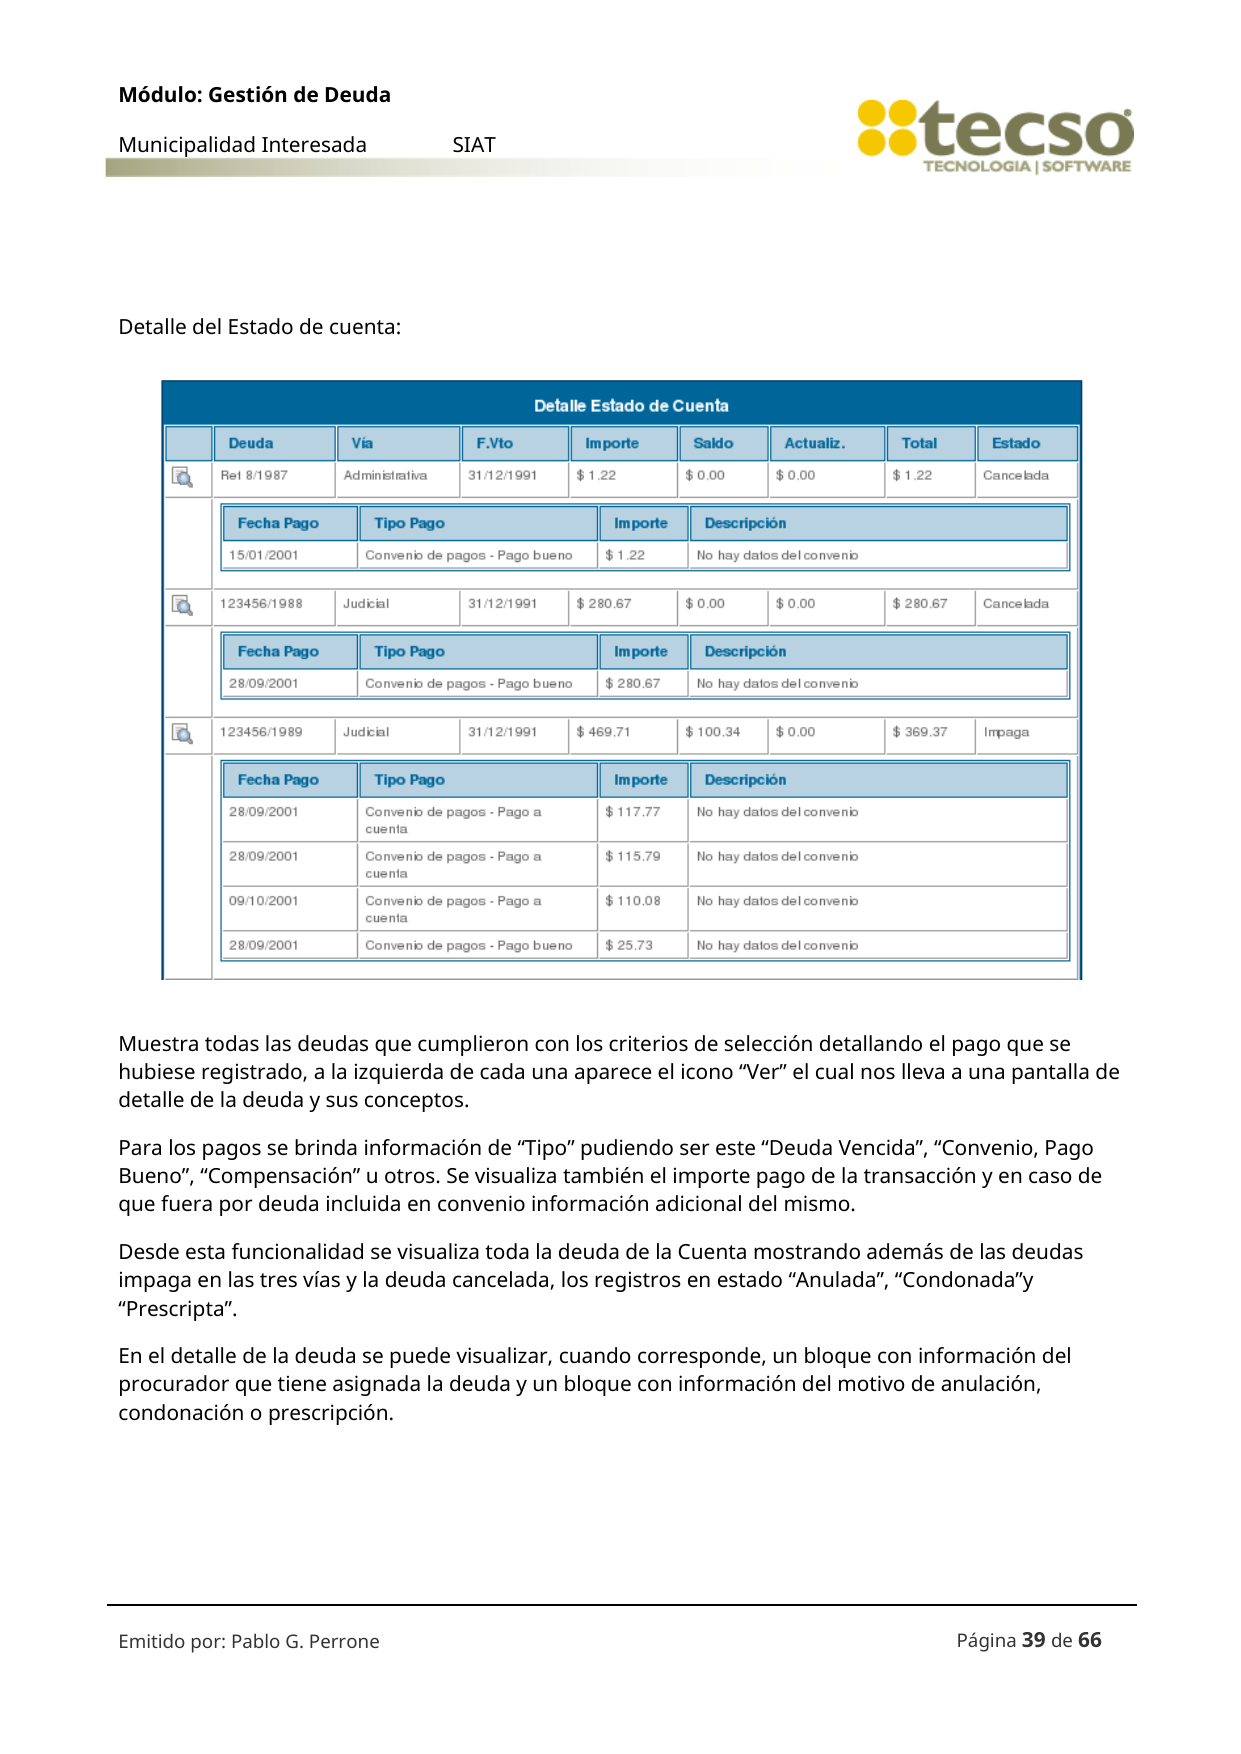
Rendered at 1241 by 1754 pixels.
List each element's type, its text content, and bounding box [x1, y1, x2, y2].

text Detalle del Estado de cuenta: [118, 312, 1122, 341]
text Muestra todas las deudas que cumplieron con los criterios de selección detallando el pago que se hubiese registrado, a la izquierda de cada una aparece el icono “Ver” el cual nos lleva a una pantalla de detalle de la deuda y sus conceptos. [118, 1029, 1122, 1114]
picture [105, 100, 1134, 177]
text Para los pagos se brinda información de “Tipo” pudiendo ser este “Deuda Vencida”, “Convenio, Pago Bueno”, “Compensación” u otros. Se visualiza también el importe pago de la transacción y en caso de que fuera por deuda incluida en convenio información adicional del mismo. [118, 1133, 1122, 1218]
text En el detalle de la deuda se puede visualizar, cuando corresponde, un bloque con información del procurador que tiene asignada la deuda y un bloque con información del motivo de anulación, condonación o prescripción. [118, 1341, 1122, 1426]
text Desde esta funcionalidad se visualiza toda la deuda de la Cuenta mostrando además de las deudas impaga en las tres vías y la deuda cancelada, los registros en estado “Anulada”, “Condonada”y “Prescripta”. [118, 1237, 1122, 1322]
picture [155, 380, 1085, 980]
